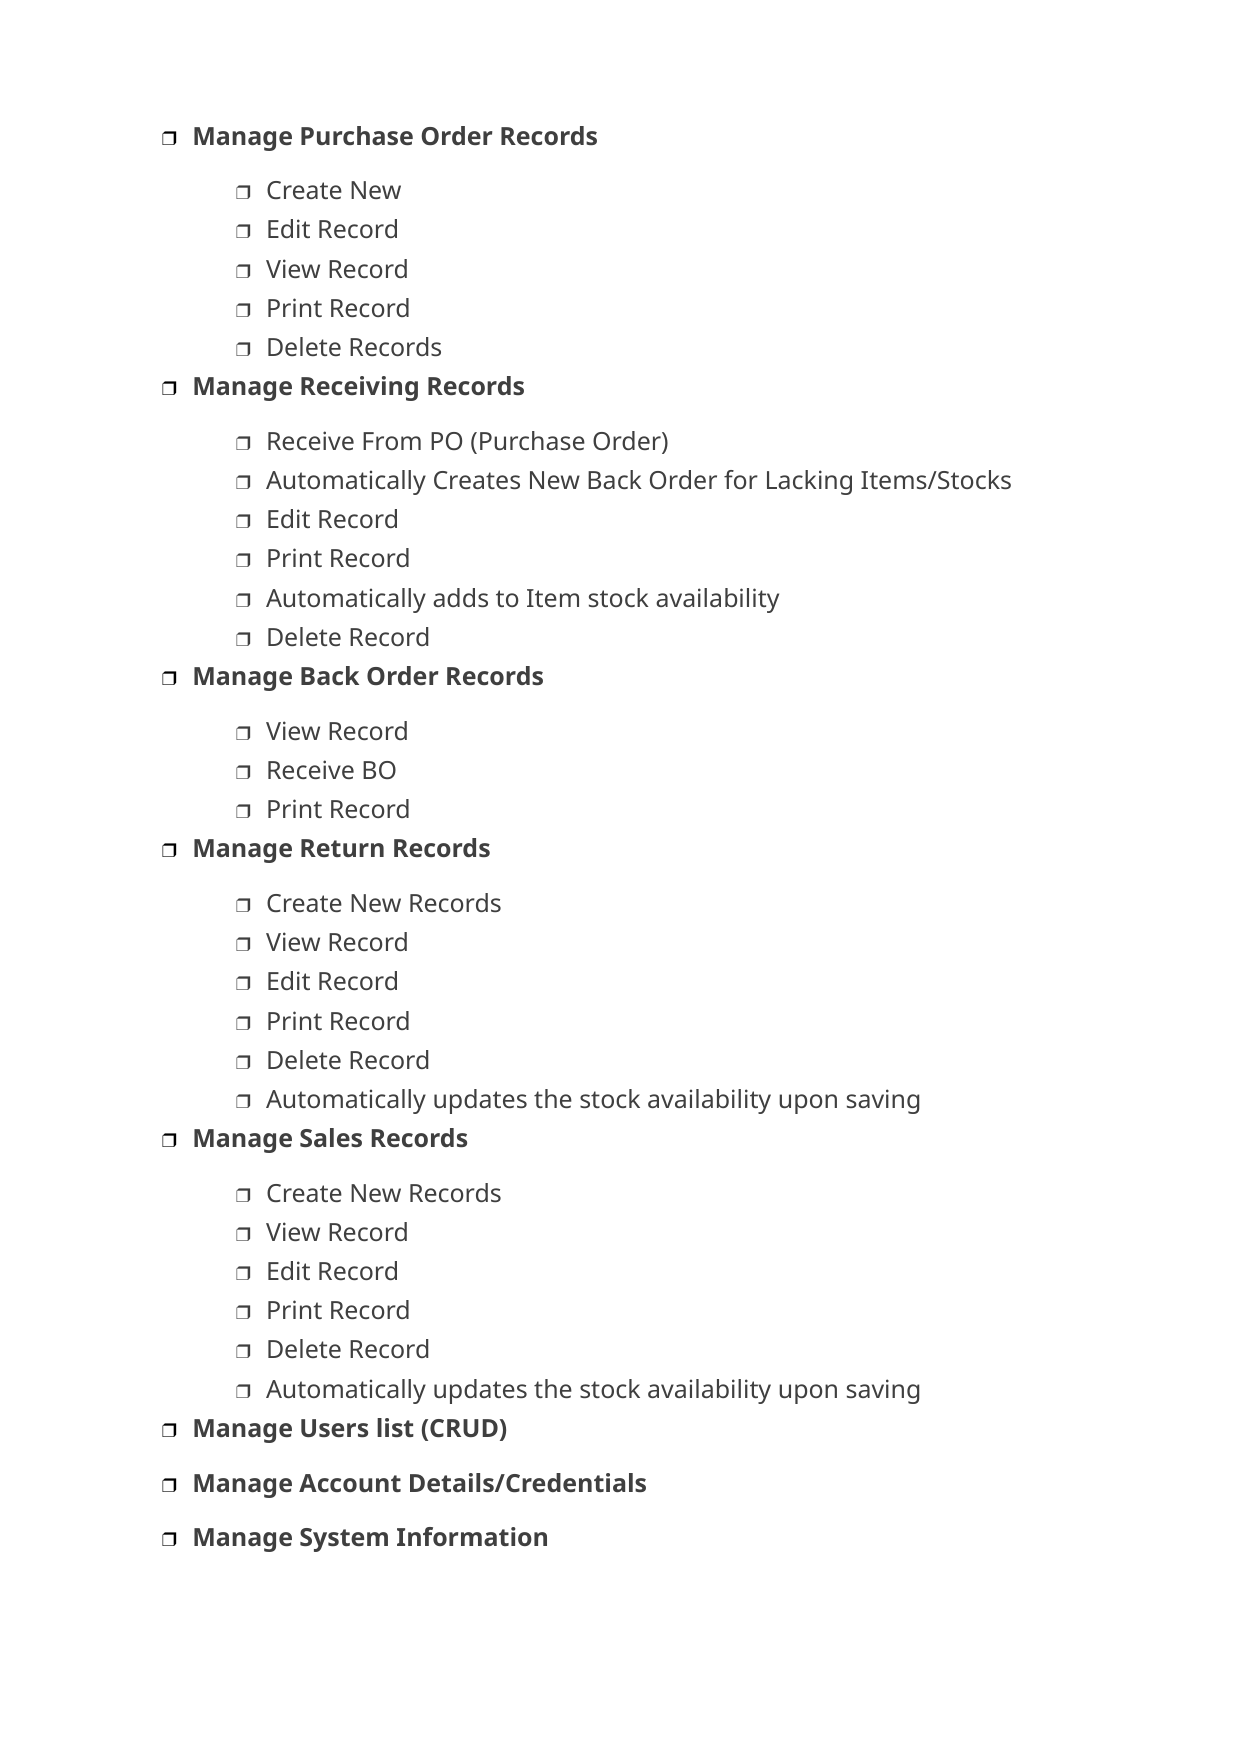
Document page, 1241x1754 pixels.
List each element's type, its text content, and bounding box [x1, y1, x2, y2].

list Manage Users list (CRUD) [162, 1410, 1122, 1444]
list View Record [236, 925, 1122, 959]
list Print Record [236, 541, 1122, 575]
list Delete Records [236, 329, 1122, 364]
list Create New Records [236, 1175, 1122, 1209]
list Automatically updates the stock availability upon saving [236, 1081, 1122, 1116]
list Delete Record [236, 1042, 1122, 1076]
list Manage System Information [162, 1520, 1122, 1554]
list Print Record [236, 1003, 1122, 1037]
list Edit Record [236, 502, 1122, 536]
list Create New Records [236, 886, 1122, 920]
list Automatically adds to Item stock availability [236, 580, 1122, 614]
list Manage Account Details/Credentials [162, 1465, 1122, 1499]
list Receive From PO (Purchase Order) [236, 423, 1122, 458]
list Print Record [236, 792, 1122, 826]
list View Record [236, 1214, 1122, 1249]
list View Record [236, 713, 1122, 747]
list Print Record [236, 1293, 1122, 1327]
list Manage Sales Records [162, 1121, 1122, 1155]
list Edit Record [236, 964, 1122, 998]
list Edit Record [236, 1254, 1122, 1288]
list Create New [236, 173, 1122, 207]
list Manage Back Order Records [162, 658, 1122, 693]
list Print Record [236, 290, 1122, 324]
list Automatically Creates New Back Order for Lacking Items/Stocks [236, 463, 1122, 497]
list Edit Record [236, 212, 1122, 246]
list Delete Record [236, 619, 1122, 653]
list View Record [236, 251, 1122, 285]
list Receive BO [236, 752, 1122, 787]
list Automatically updates the stock availability upon saving [236, 1371, 1122, 1405]
list Manage Return Records [162, 831, 1122, 865]
list Delete Record [236, 1332, 1122, 1366]
list Manage Receiving Records [162, 369, 1122, 403]
list Manage Purchase Order Records [162, 118, 1122, 152]
